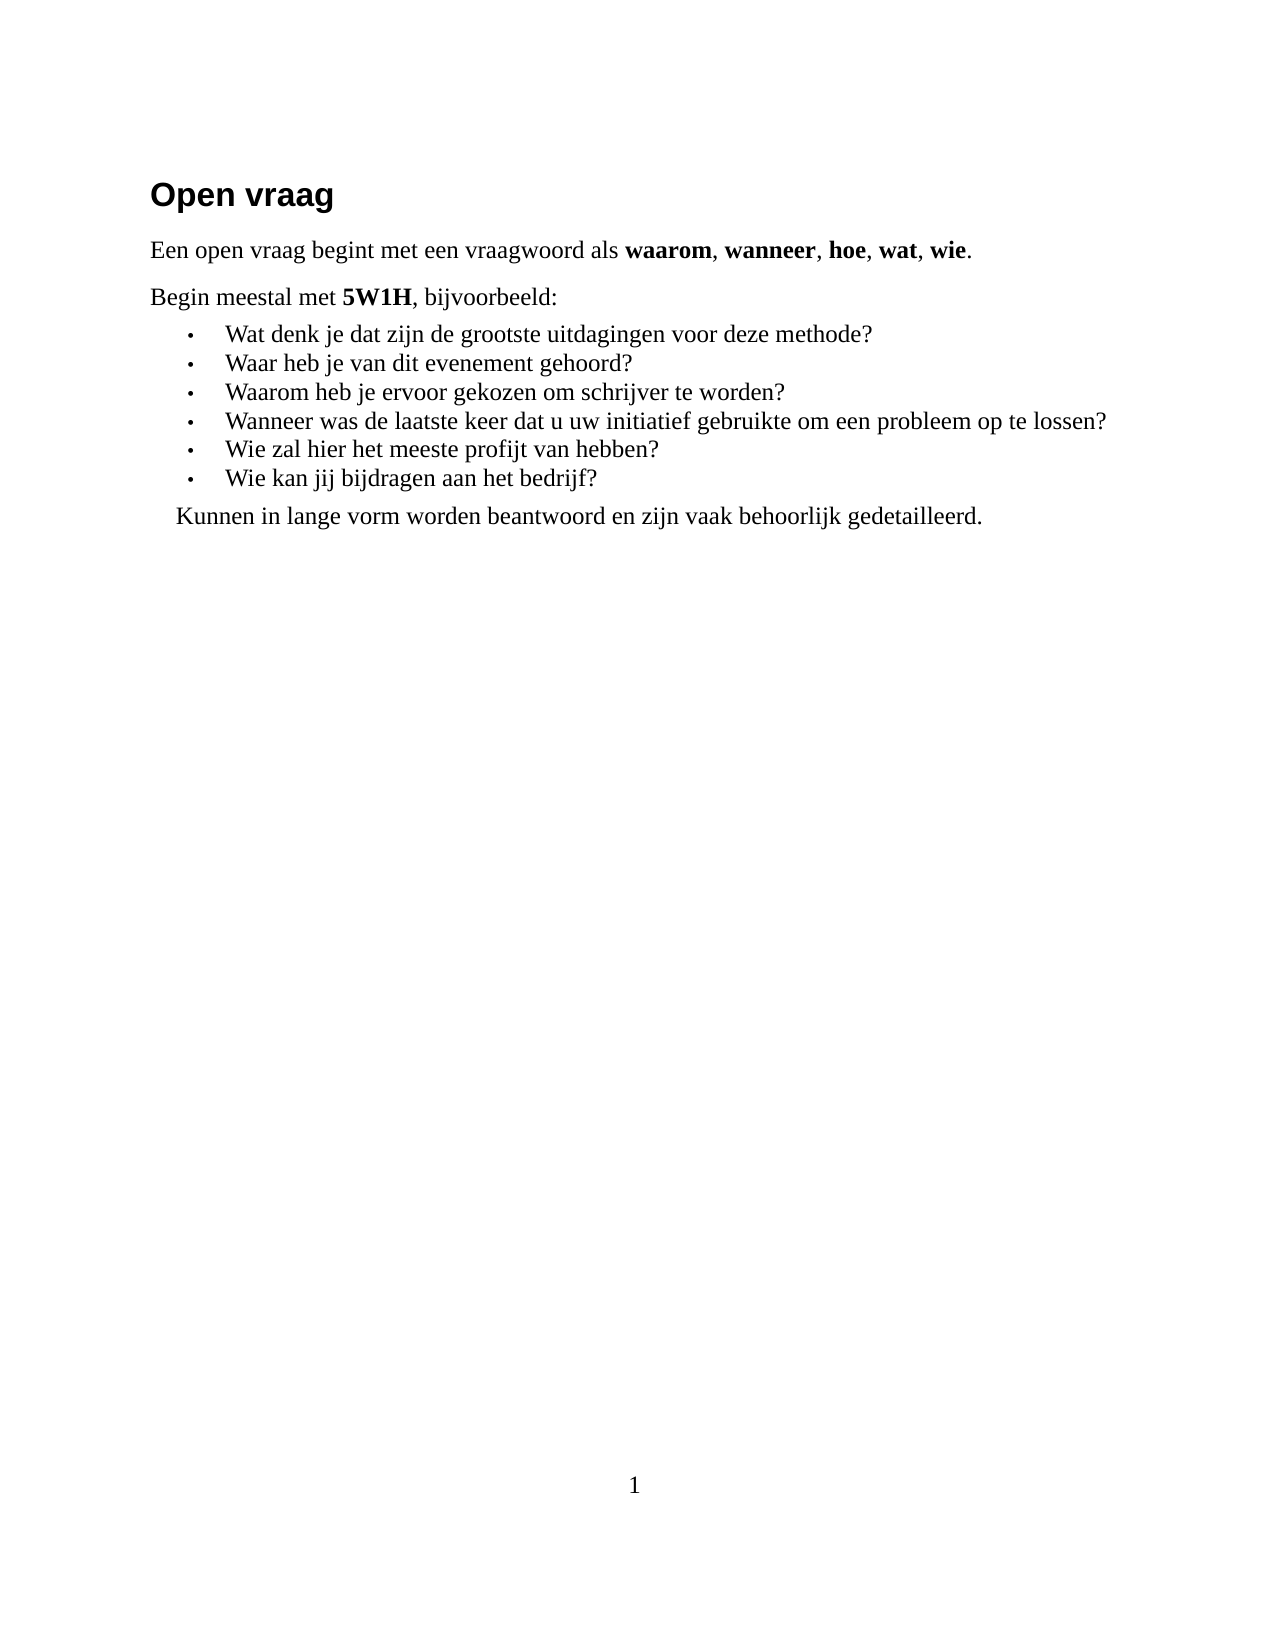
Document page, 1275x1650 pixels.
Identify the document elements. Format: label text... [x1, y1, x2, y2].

list Waar heb je van dit evenement gehoord? [187, 348, 1125, 377]
text 💬 Kunnen in lange vorm worden beantwoord en zijn vaak behoorlijk gedetailleerd. [150, 501, 1125, 530]
list Wat denk je dat zijn de grootste uitdagingen voor deze methode? [187, 319, 1125, 348]
subtitle Open vraag [150, 175, 1125, 214]
text Een open vraag begint met een vraagwoord als waarom, wanneer, hoe, wat, wie. [150, 235, 1125, 264]
text Begin meestal met 5W1H, bijvoorbeeld: [150, 282, 1125, 311]
list Waarom heb je ervoor gekozen om schrijver te worden? [187, 377, 1125, 406]
list Wie zal hier het meeste profijt van hebben? [187, 434, 1125, 463]
list Wanneer was de laatste keer dat u uw initiatief gebruikte om een ​​probleem op te lossen? [187, 406, 1125, 434]
list Wie kan jij bijdragen aan het bedrijf? [187, 463, 1125, 492]
